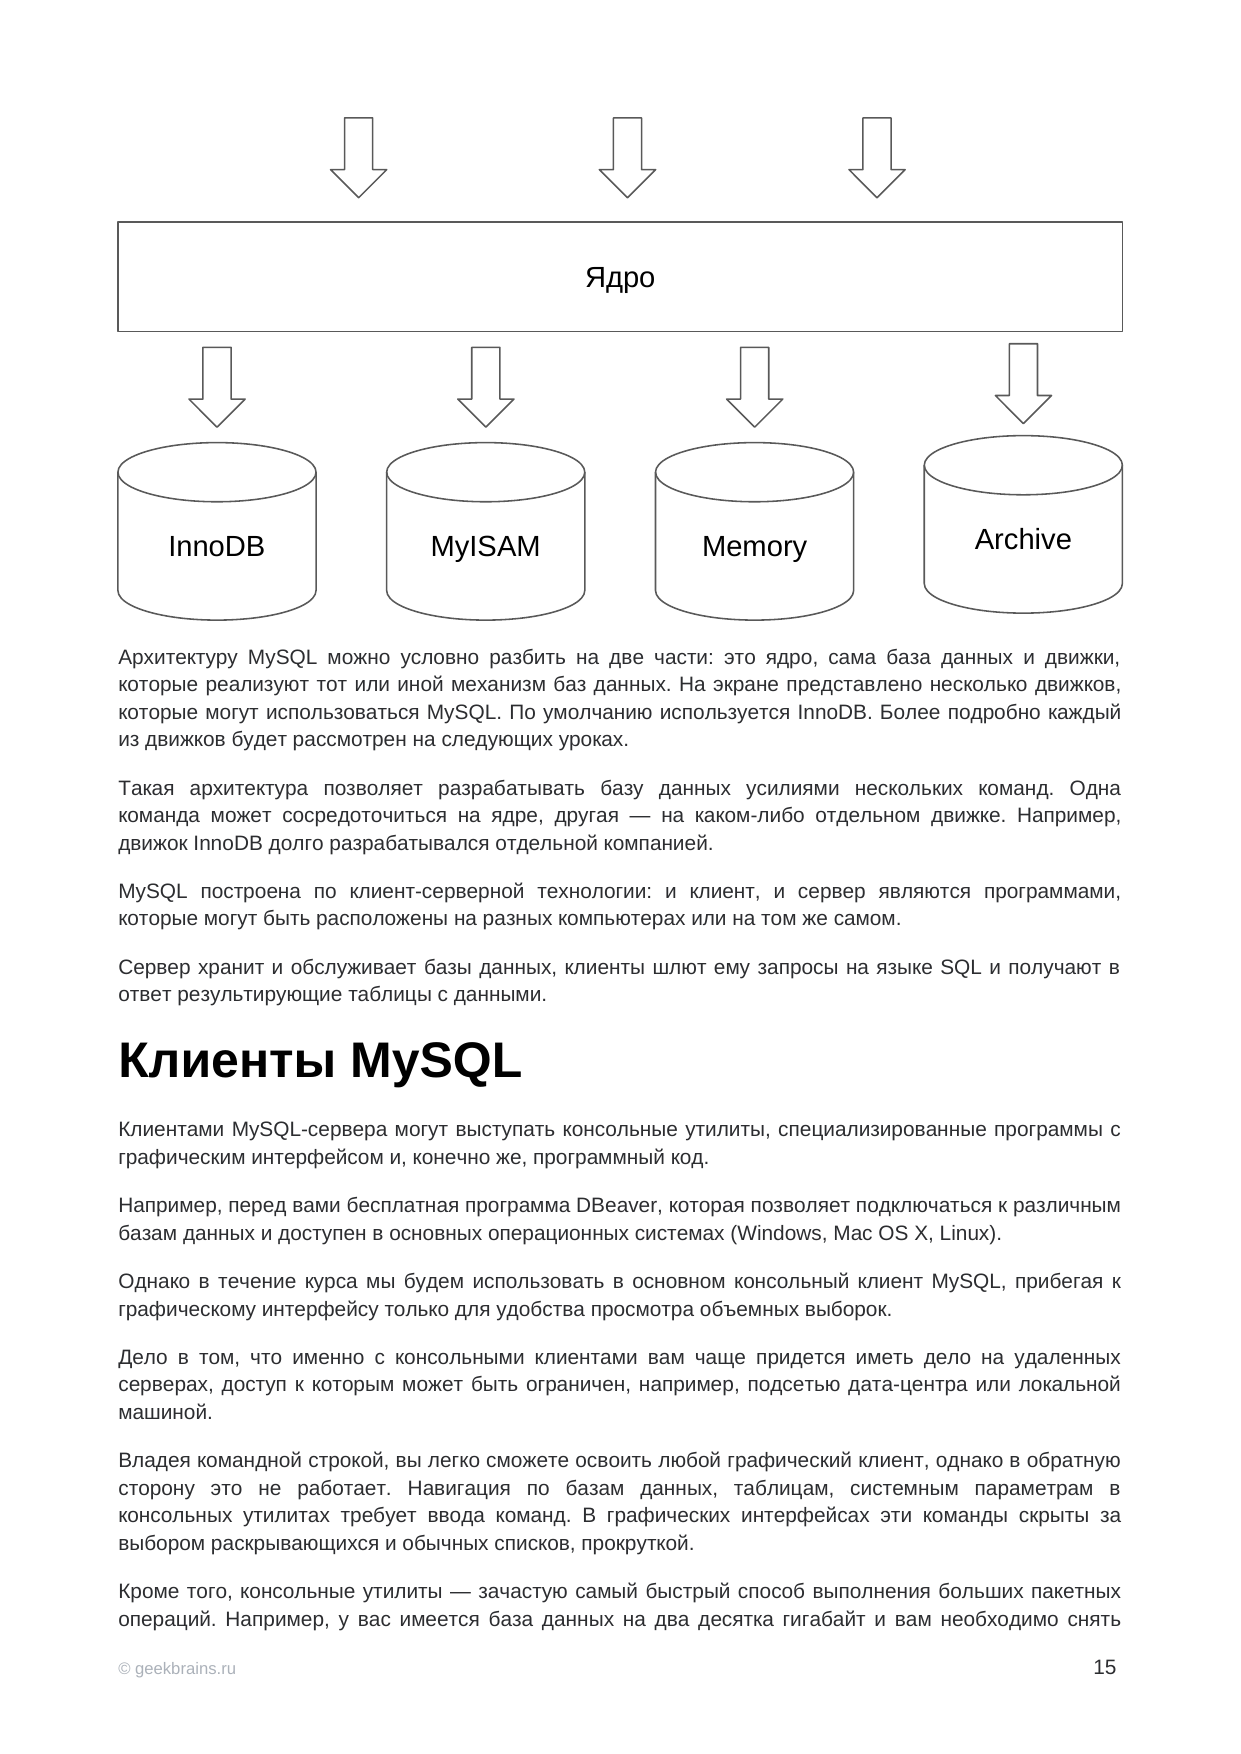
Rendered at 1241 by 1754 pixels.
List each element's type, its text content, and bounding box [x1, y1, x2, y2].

text Архитектуру MySQL можно условно разбить на две части: это ядро, сама база данных и движки, которые реализуют тот или иной механизм баз данных. На экране представлено несколько движков, которые могут использоваться MySQL. По умолчанию используется InnoDB. Более подробно каждый из движков будет рассмотрен на следующих уроках. [118, 644, 1122, 751]
text Кроме того, консольные утилиты — зачастую самый быстрый способ выполнения больших пакетных операций. Например, у вас имеется база данных на два десятка гигабайт и вам необходимо снять [118, 1579, 1122, 1630]
text Такая архитектура позволяет разрабатывать базу данных усилиями нескольких команд. Одна команда может сосредоточиться на ядре, другая — на каком-либо отдельном движке. Например, движок InnoDB долго разрабатывался отдельной компанией. [118, 775, 1122, 854]
text Владея командной строкой, вы легко сможете освоить любой графический клиент, однако в обратную сторону это не работает. Навигация по базам данных, таблицам, системным параметрам в консольных утилитах требует ввода команд. В графических интерфейсах эти команды скрыты за выбором раскрывающихся и обычных списков, прокруткой. [118, 1448, 1122, 1554]
text MySQL построена по клиент-серверной технологии: и клиент, и сервер являются программами, которые могут быть расположены на разных компьютерах или на том же самом. [118, 879, 1122, 930]
subtitle Клиенты MySQL [118, 1030, 1122, 1088]
text Однако в течение курса мы будем использовать в основном консольный клиент MySQL, прибегая к графическому интерфейсу только для удобства просмотра объемных выборок. [118, 1269, 1122, 1320]
text Клиентами MySQL-сервера могут выступать консольные утилиты, специализированные программы с графическим интерфейсом и, конечно же, программный код. [118, 1117, 1122, 1169]
text Например, перед вами бесплатная программа DBeaver, которая позволяет подключаться к различным базам данных и доступен в основных операционных системах (Windows, Mac OS X, Linux). [118, 1193, 1122, 1244]
text Дело в том, что именно с консольными клиентами вам чаще придется иметь дело на удаленных серверах, доступ к которым может быть ограничен, например, подсетью дата-центра или локальной машиной. [118, 1345, 1122, 1424]
text Сервер хранит и обслуживает базы данных, клиенты шлют ему запросы на языке SQL и получают в ответ результирующие таблицы с данными. [118, 954, 1122, 1006]
